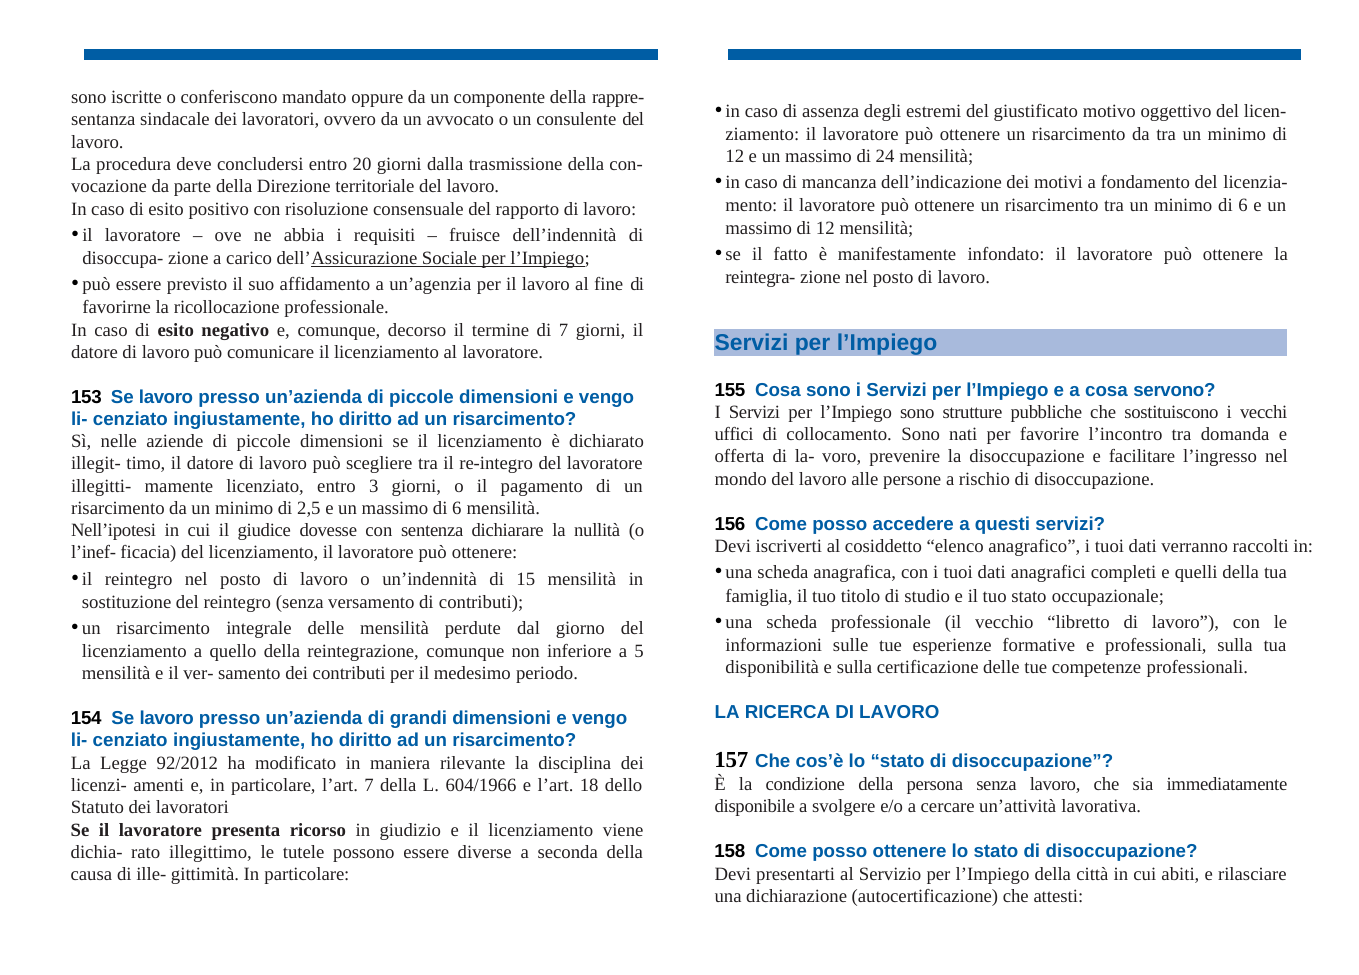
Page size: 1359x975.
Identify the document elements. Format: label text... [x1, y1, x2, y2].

list una scheda anagrafica, con i tuoi dati anagrafici completi e quelli della tua famiglia, il tuo titolo di studio e il tuo stato occupazionale; [714, 557, 1288, 606]
text Nell’ipotesi in cui il giudice dovesse con sentenza dichiarare la nullità (o l’inef- ficacia) del licenziamento, il lavoratore può ottenere: [71, 519, 644, 563]
list il reintegro nel posto di lavoro o un’indennità di 15 mensilità in sostituzione del reintegro (senza versamento di contributi); [71, 564, 644, 612]
list in caso di mancanza dell’indicazione dei motivi a fondamento del licenzia- mento: il lavoratore può ottenere un risarcimento tra un minimo di 6 e un massimo di 12 mensilità; [714, 167, 1288, 238]
list se il fatto è manifestamente infondato: il lavoratore può ottenere la reintegra- zione nel posto di lavoro. [714, 239, 1288, 287]
text Devi presentarti al Servizio per l’Impiego della città in cui abiti, e rilasciare una dichiarazione (autocertificazione) che attesti: [714, 863, 1288, 906]
list in caso di assenza degli estremi del giustificato motivo oggettivo del licen- ziamento: il lavoratore può ottenere un risarcimento da tra un minimo di 12 e un massimo di 24 mensilità; [714, 96, 1287, 167]
text È la condizione della persona senza lavoro, che sia immediatamente disponibile a svolgere e/o a cercare un’attività lavorativa. [714, 773, 1288, 817]
text Sì, nelle aziende di piccole dimensioni se il licenziamento è dichiarato illegit- timo, il datore di lavoro può scegliere tra il re-integro del lavoratore illegitti- mamente licenziato, entro 3 giorni, o il pagamento di un risarcimento da un minimo di 2,5 e un massimo di 6 mensilità. [71, 430, 644, 518]
subtitle Come posso ottenere lo stato di disoccupazione? [714, 840, 1339, 862]
list un risarcimento integrale delle mensilità perdute dal giorno del licenziamento a quello della reintegrazione, comunque non inferiore a 5 mensilità e il ver- samento dei contributi per il medesimo periodo. [71, 613, 644, 684]
subtitle LA RICERCA DI LAVORO [714, 701, 1339, 722]
text La Legge 92/2012 ha modificato in maniera rilevante la disciplina dei licenzi- amenti e, in particolare, l’art. 7 della L. 604/1966 e l’art. 18 dello Statuto dei lavoratori [71, 752, 644, 818]
subtitle Se lavoro presso un’azienda di piccole dimensioni e vengo li- cenziato ingiustamente, ho diritto ad un risarcimento? [71, 386, 644, 429]
text In caso di esito positivo con risoluzione consensuale del rapporto di lavoro: [71, 197, 648, 219]
text La procedura deve concludersi entro 20 giorni dalla trasmissione della con- vocazione da parte della Direzione territoriale del lavoro. [71, 153, 644, 197]
text sono iscritte o conferiscono mandato oppure da un componente della rappre- sentanza sindacale dei lavoratori, ovvero da un avvocato o un consulente del lavoro. [71, 86, 644, 152]
subtitle Servizi per l’Impiego [714, 329, 1339, 356]
text Devi iscriverti al cosiddetto “elenco anagrafico”, i tuoi dati verranno raccolti in: [714, 535, 1339, 557]
subtitle Se lavoro presso un’azienda di grandi dimensioni e vengo li- cenziato ingiustamente, ho diritto ad un risarcimento? [71, 707, 644, 751]
text I Servizi per l’Impiego sono strutture pubbliche che sostituiscono i vecchi uffici di collocamento. Sono nati per favorire l’incontro tra domanda e offerta di la- voro, prevenire la disoccupazione e facilitare l’ingresso nel mondo del lavoro alle persone a rischio di disoccupazione. [714, 401, 1288, 489]
subtitle Cosa sono i Servizi per l’Impiego e a cosa servono? [714, 378, 1339, 400]
list una scheda professionale (il vecchio “libretto di lavoro”), con le informazioni sulle tue esperienze formative e professionali, sulla tua disponibilità e sulla certificazione delle tue competenze professionali. [714, 607, 1288, 677]
text In caso di esito negativo e, comunque, decorso il termine di 7 giorni, il datore di lavoro può comunicare il licenziamento al lavoratore. [71, 318, 644, 362]
text Se il lavoratore presenta ricorso in giudizio e il licenziamento viene dichia- rato illegittimo, le tutele possono essere diverse a seconda della causa di ille- gittimità. In particolare: [70, 818, 643, 884]
list può essere previsto il suo affidamento a un’agenzia per il lavoro al fine di favorirne la ricollocazione professionale. [71, 269, 644, 318]
list il lavoratore – ove ne abbia i requisiti – fruisce dell’indennità di disoccupa- zione a carico dell’Assicurazione Sociale per l’Impiego; [71, 220, 644, 268]
subtitle Come posso accedere a questi servizi? [714, 512, 1339, 534]
list Che cos’è lo “stato di disoccupazione”? [714, 746, 1339, 772]
